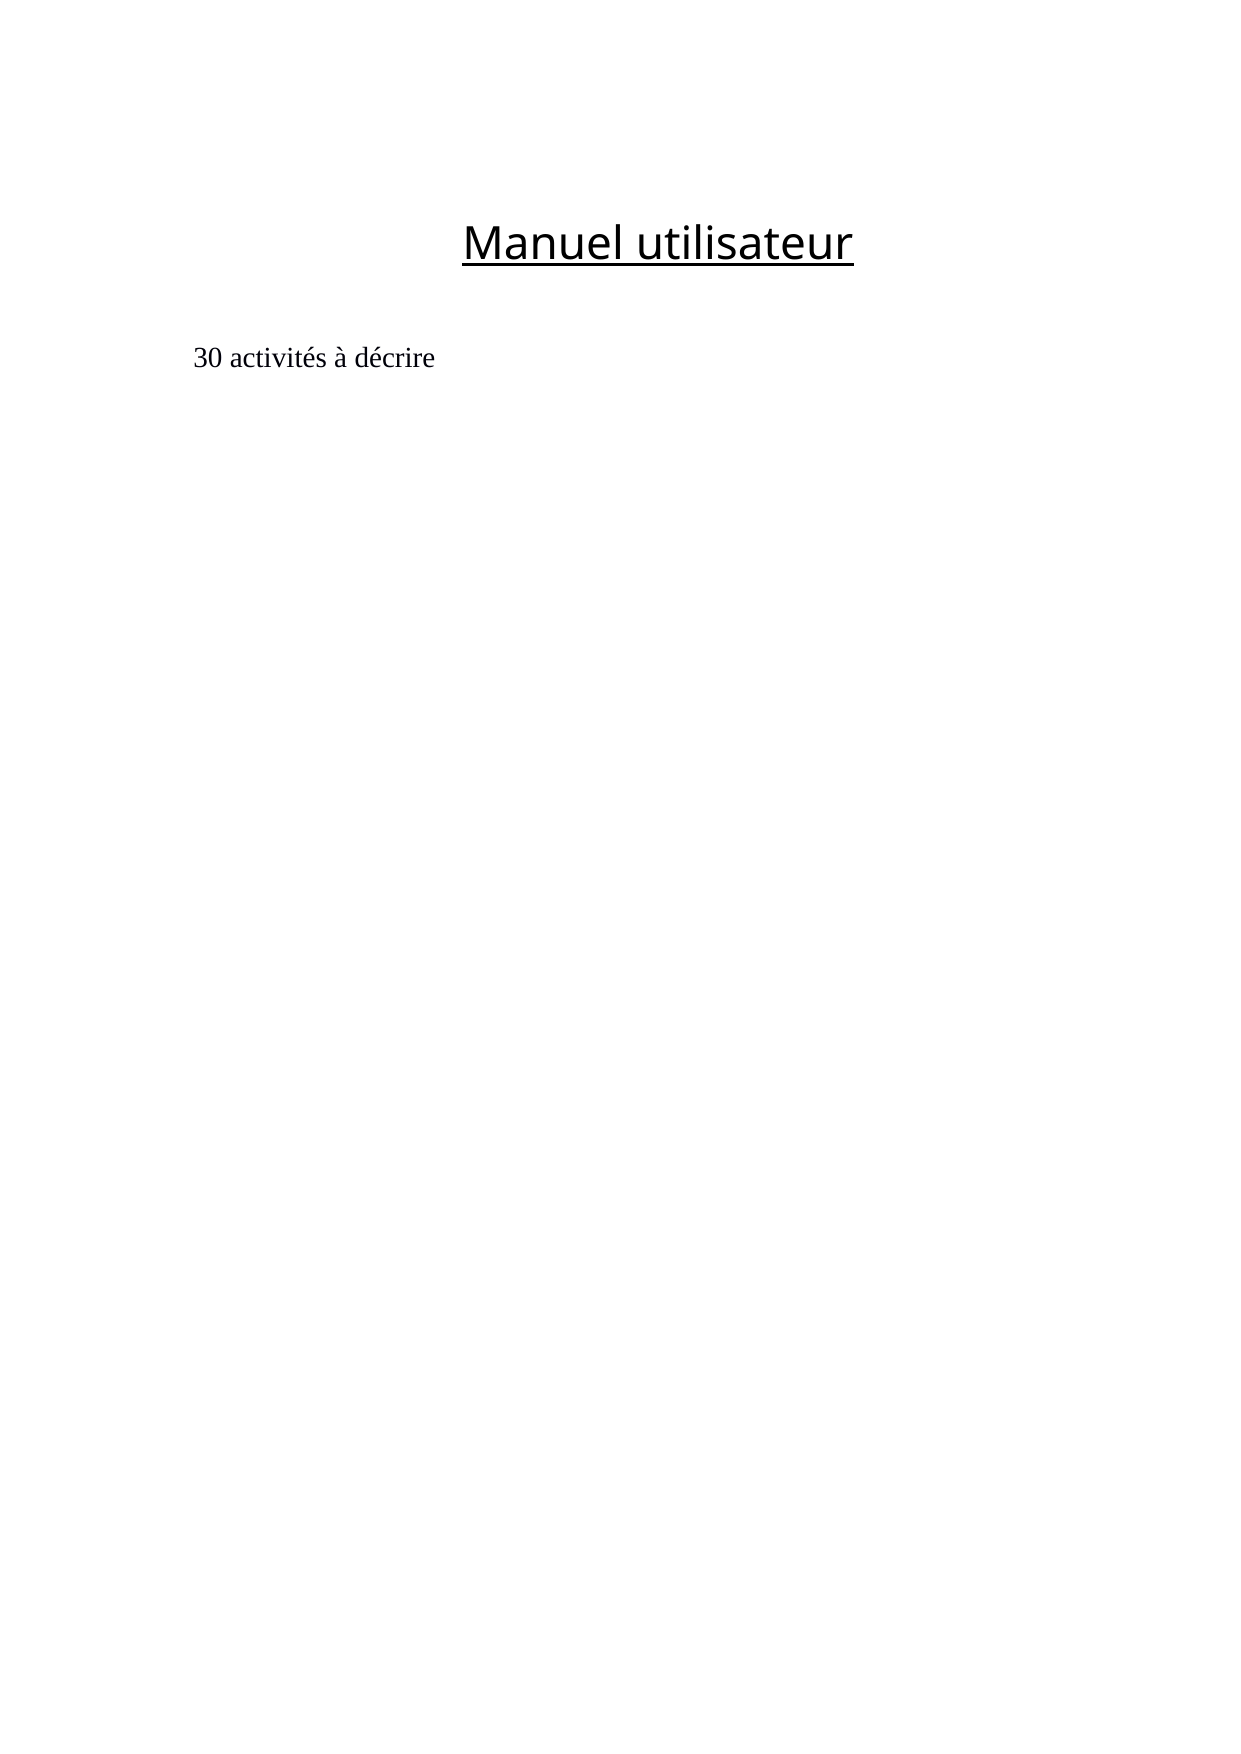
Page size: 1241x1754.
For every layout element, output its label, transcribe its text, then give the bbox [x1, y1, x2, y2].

text 30 activités à décrire [118, 340, 1122, 373]
subtitle Manuel utilisateur [118, 210, 1122, 273]
